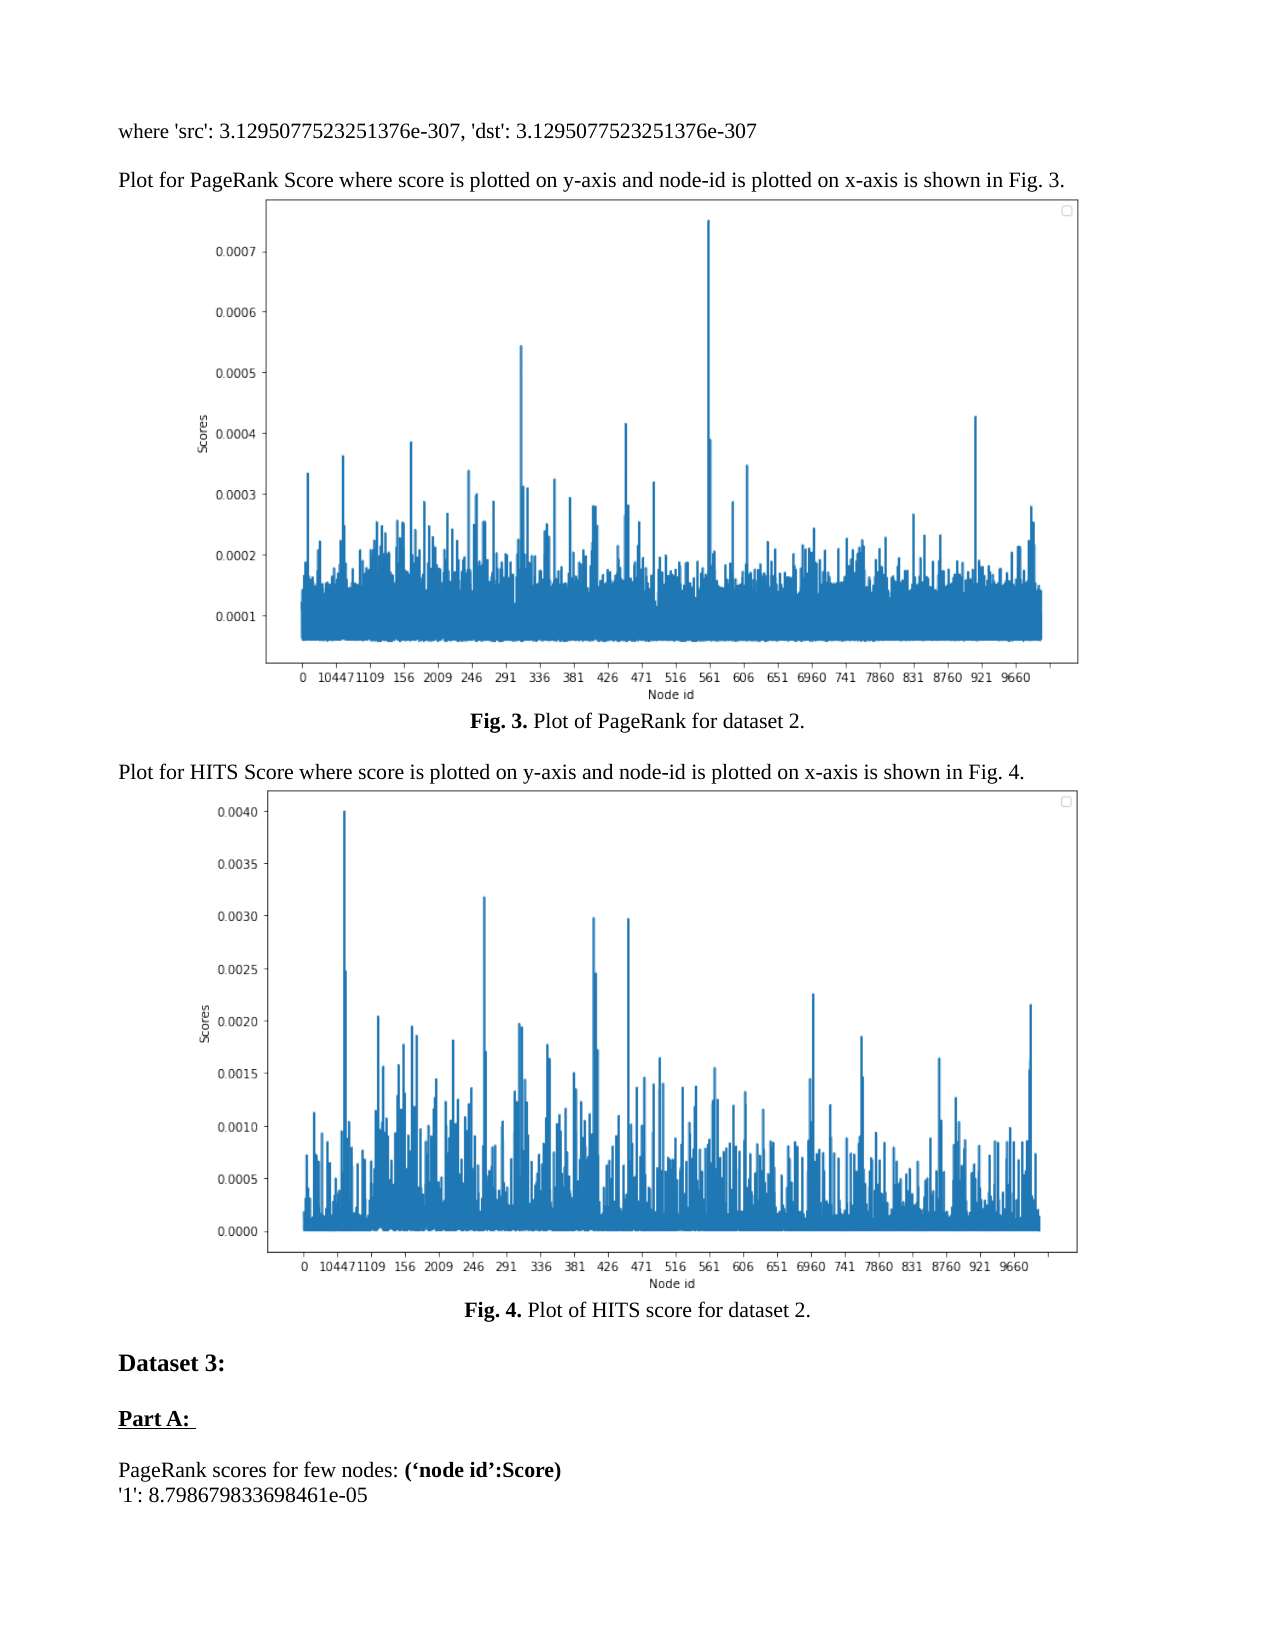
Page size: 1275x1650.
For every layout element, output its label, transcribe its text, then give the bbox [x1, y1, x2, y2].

text Plot for HITS Score where score is plotted on y-axis and node-id is plotted on x-axis is shown in Fig. 4. [118, 759, 1157, 784]
picture [191, 783, 1084, 1298]
text Dataset 3: [118, 1348, 1157, 1376]
picture [189, 192, 1086, 709]
text Plot for PageRank Score where score is plotted on y-axis and node-id is plotted on x-axis is shown in Fig. 3. [118, 167, 1157, 193]
text where 'src': 3.1295077523251376e-307, 'dst': 3.1295077523251376e-307 [118, 118, 1157, 143]
text PageRank scores for few nodes: (‘node id’:Score) [118, 1457, 1157, 1482]
text Fig. 4. Plot of HITS score for dataset 2. [118, 784, 1157, 1322]
text Part A: [118, 1405, 1157, 1431]
text Fig. 3. Plot of PageRank for dataset 2. [118, 193, 1157, 733]
text '1': 8.798679833698461e-05 [118, 1482, 1157, 1507]
